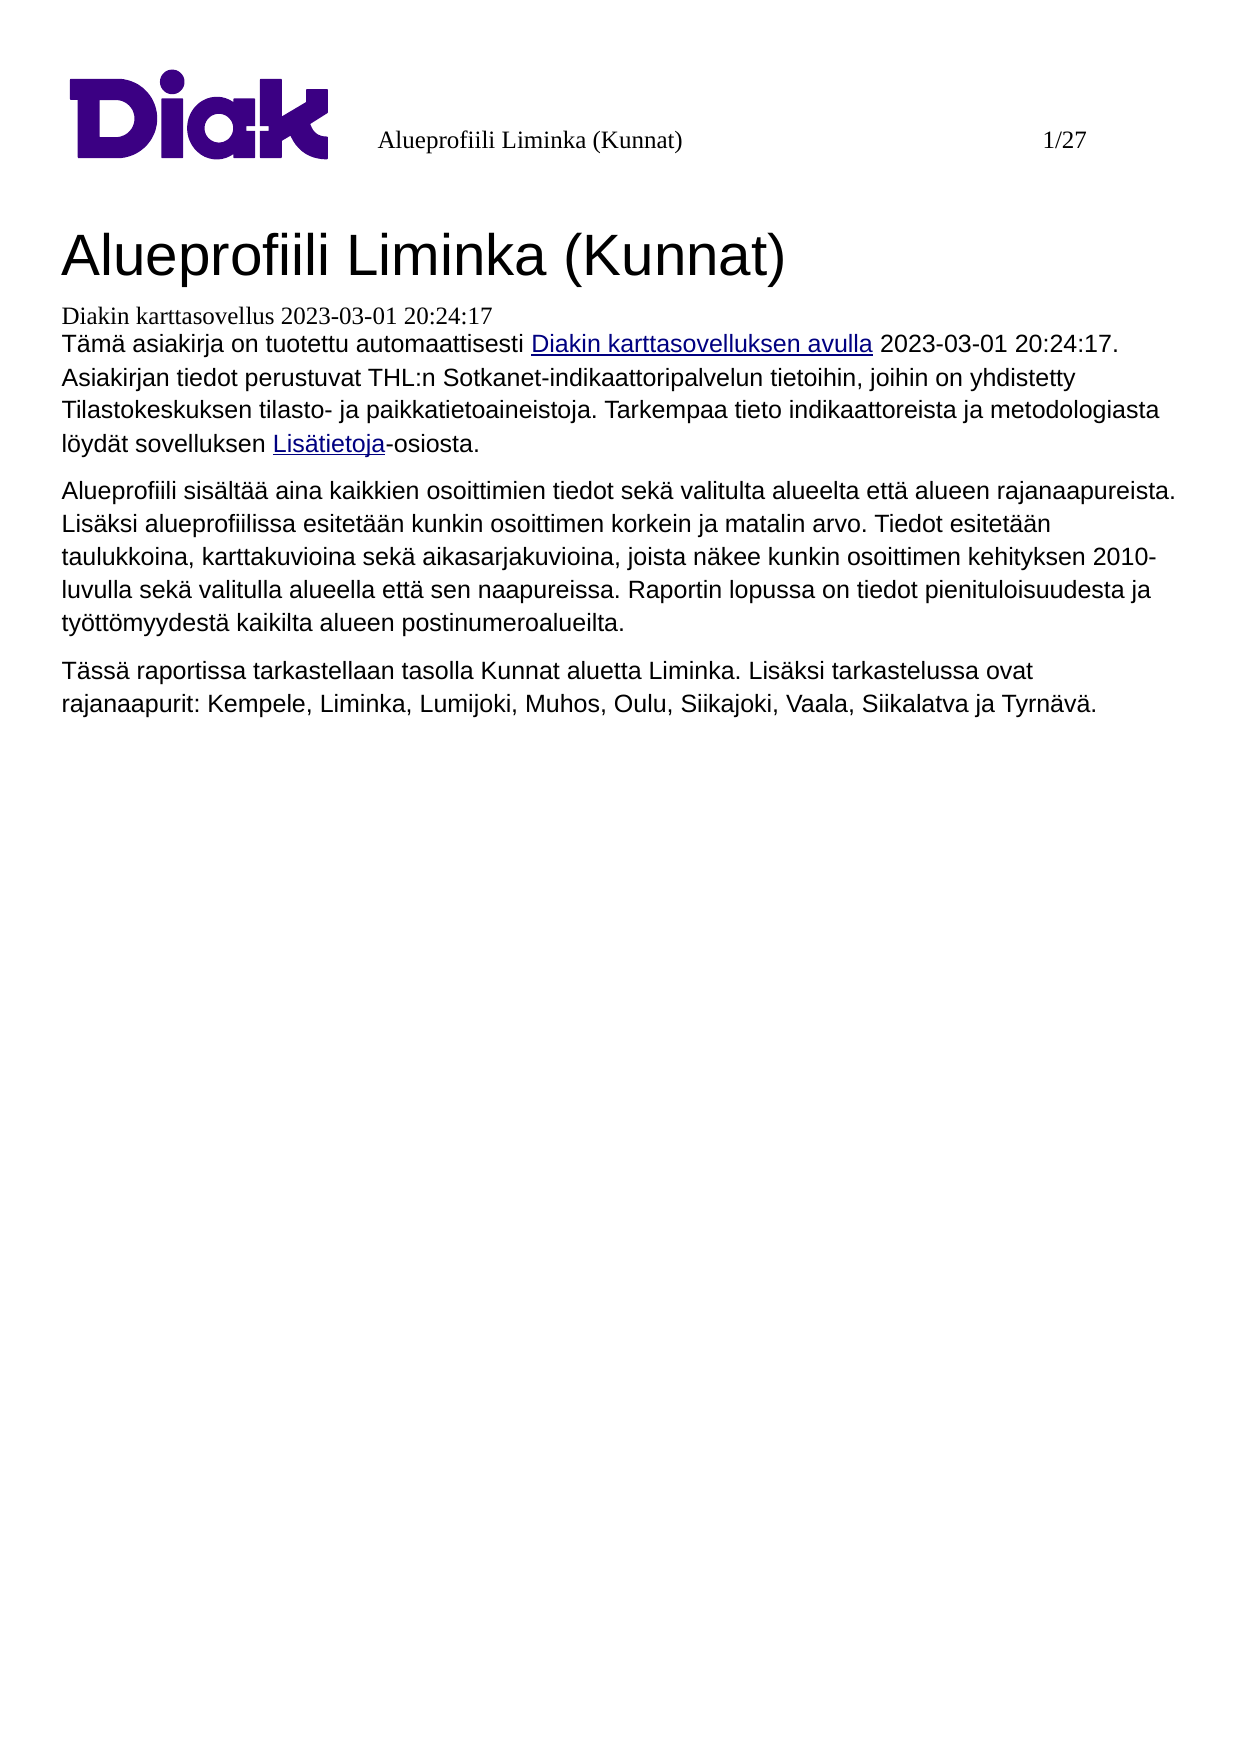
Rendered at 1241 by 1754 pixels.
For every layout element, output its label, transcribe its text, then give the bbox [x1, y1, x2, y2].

text Alueprofiili sisältää aina kaikkien osoittimien tiedot sekä valitulta alueelta että alueen rajanaapureista. Lisäksi alueprofiilissa esitetään kunkin osoittimen korkein ja matalin arvo. Tiedot esitetään taulukkoina, karttakuvioina sekä aikasarjakuvioina, joista näkee kunkin osoittimen kehityksen 2010-luvulla sekä valitulla alueella että sen naapureissa. Raportin lopussa on tiedot pienituloisuudesta ja työttömyydestä kaikilta alueen postinumeroalueilta. [61, 476, 1179, 637]
text Tässä raportissa tarkastellaan tasolla Kunnat aluetta Liminka. Lisäksi tarkastelussa ovat rajanaapurit: Kempele, Liminka, Lumijoki, Muhos, Oulu, Siikajoki, Vaala, Siikalatva ja Tyrnävä. [61, 656, 1179, 718]
text Tämä asiakirja on tuotettu automaattisesti Diakin karttasovelluksen avulla 2023-03-01 20:24:17. Asiakirjan tiedot perustuvat THL:n Sotkanet-indikaattoripalvelun tietoihin, joihin on yhdistetty Tilastokeskuksen tilasto- ja paikkatietoaineistoja. Tarkempaa tieto indikaattoreista ja metodologiasta löydät sovelluksen Lisätietoja-osiosta. [61, 329, 1179, 457]
title Alueprofiili Liminka (Kunnat) [61, 221, 1179, 288]
text Diakin karttasovellus 2023-03-01 20:24:17 [61, 301, 1179, 329]
